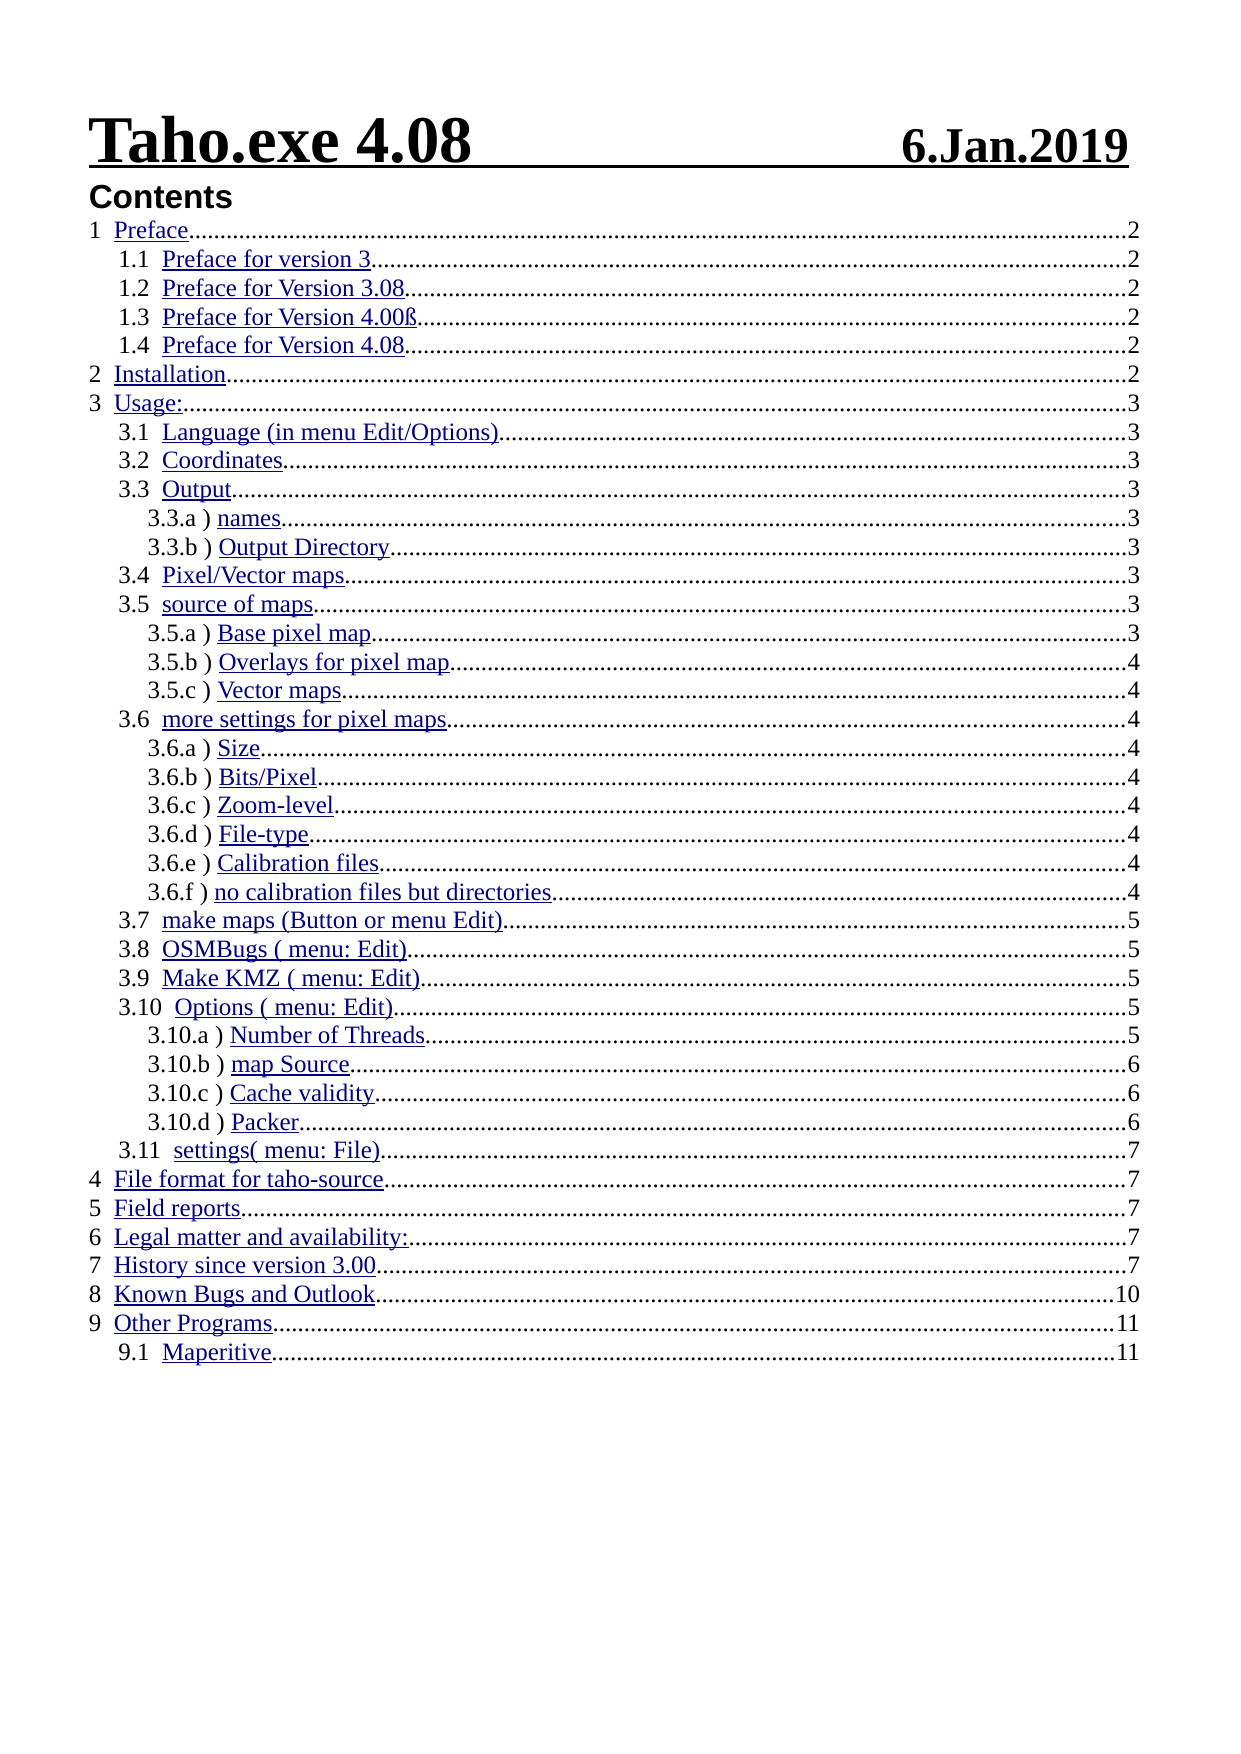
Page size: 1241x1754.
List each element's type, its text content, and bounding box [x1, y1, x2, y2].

text 3.7 make maps (Button or menu Edit) 5 [118, 906, 1140, 934]
text 3.5.b ) Overlays for pixel map 4 [147, 647, 1140, 676]
text 3.3.a ) names 3 [147, 503, 1140, 532]
text 3.4 Pixel/Vector maps 3 [118, 561, 1140, 589]
text 3.6.b ) Bits/Pixel 4 [147, 762, 1140, 791]
text 3.1 Language (in menu Edit/Options) 3 [118, 417, 1140, 446]
text 1.4 Preface for Version 4.08 2 [118, 331, 1140, 359]
text 3.6.c ) Zoom-level 4 [147, 791, 1140, 819]
text 3.5.a ) Base pixel map 3 [147, 618, 1140, 647]
text 3.5 source of maps 3 [118, 589, 1140, 618]
text 3.3 Output 3 [118, 474, 1140, 503]
text 3.2 Coordinates 3 [118, 446, 1140, 474]
text 3.6.e ) Calibration files 4 [147, 848, 1140, 877]
text 3.8 OSMBugs ( menu: Edit) 5 [118, 934, 1140, 963]
text 3.10 Options ( menu: Edit) 5 [118, 992, 1140, 1021]
text 3.10.a ) Number of Threads 5 [147, 1021, 1140, 1049]
text Taho.exe 4.08 6.Jan.2019 [88, 100, 1140, 177]
text 3.10.d ) Packer 6 [147, 1107, 1140, 1136]
text 3.11 settings( menu: File) 7 [118, 1136, 1140, 1164]
text 6 Legal matter and availability: 7 [88, 1222, 1140, 1251]
text 3 Usage: 3 [88, 388, 1140, 417]
text 7 History since version 3.00 7 [88, 1251, 1140, 1279]
text 1 Preface 2 [88, 216, 1140, 244]
subtitle Contents [88, 177, 1140, 216]
text 3.3.b ) Output Directory 3 [147, 532, 1140, 561]
text 1.2 Preface for Version 3.08 2 [118, 273, 1140, 302]
text 3.10.b ) map Source 6 [147, 1049, 1140, 1078]
text 3.6.d ) File-type 4 [147, 819, 1140, 848]
text 3.6.a ) Size 4 [147, 733, 1140, 762]
text 9.1 Maperitive 11 [118, 1337, 1140, 1366]
text 5 Field reports 7 [88, 1193, 1140, 1222]
text 1.1 Preface for version 3 2 [118, 244, 1140, 273]
text 4 File format for taho-source 7 [88, 1164, 1140, 1193]
text 2 Installation 2 [88, 359, 1140, 388]
text 3.9 Make KMZ ( menu: Edit) 5 [118, 963, 1140, 992]
text 8 Known Bugs and Outlook 10 [88, 1279, 1140, 1308]
text 3.6 more settings for pixel maps 4 [118, 704, 1140, 733]
text 1.3 Preface for Version 4.00ß 2 [118, 302, 1140, 331]
text 3.10.c ) Cache validity 6 [147, 1078, 1140, 1107]
text 3.6.f ) no calibration files but directories 4 [147, 877, 1140, 906]
text 9 Other Programs 11 [88, 1308, 1140, 1337]
text 3.5.c ) Vector maps 4 [147, 676, 1140, 704]
